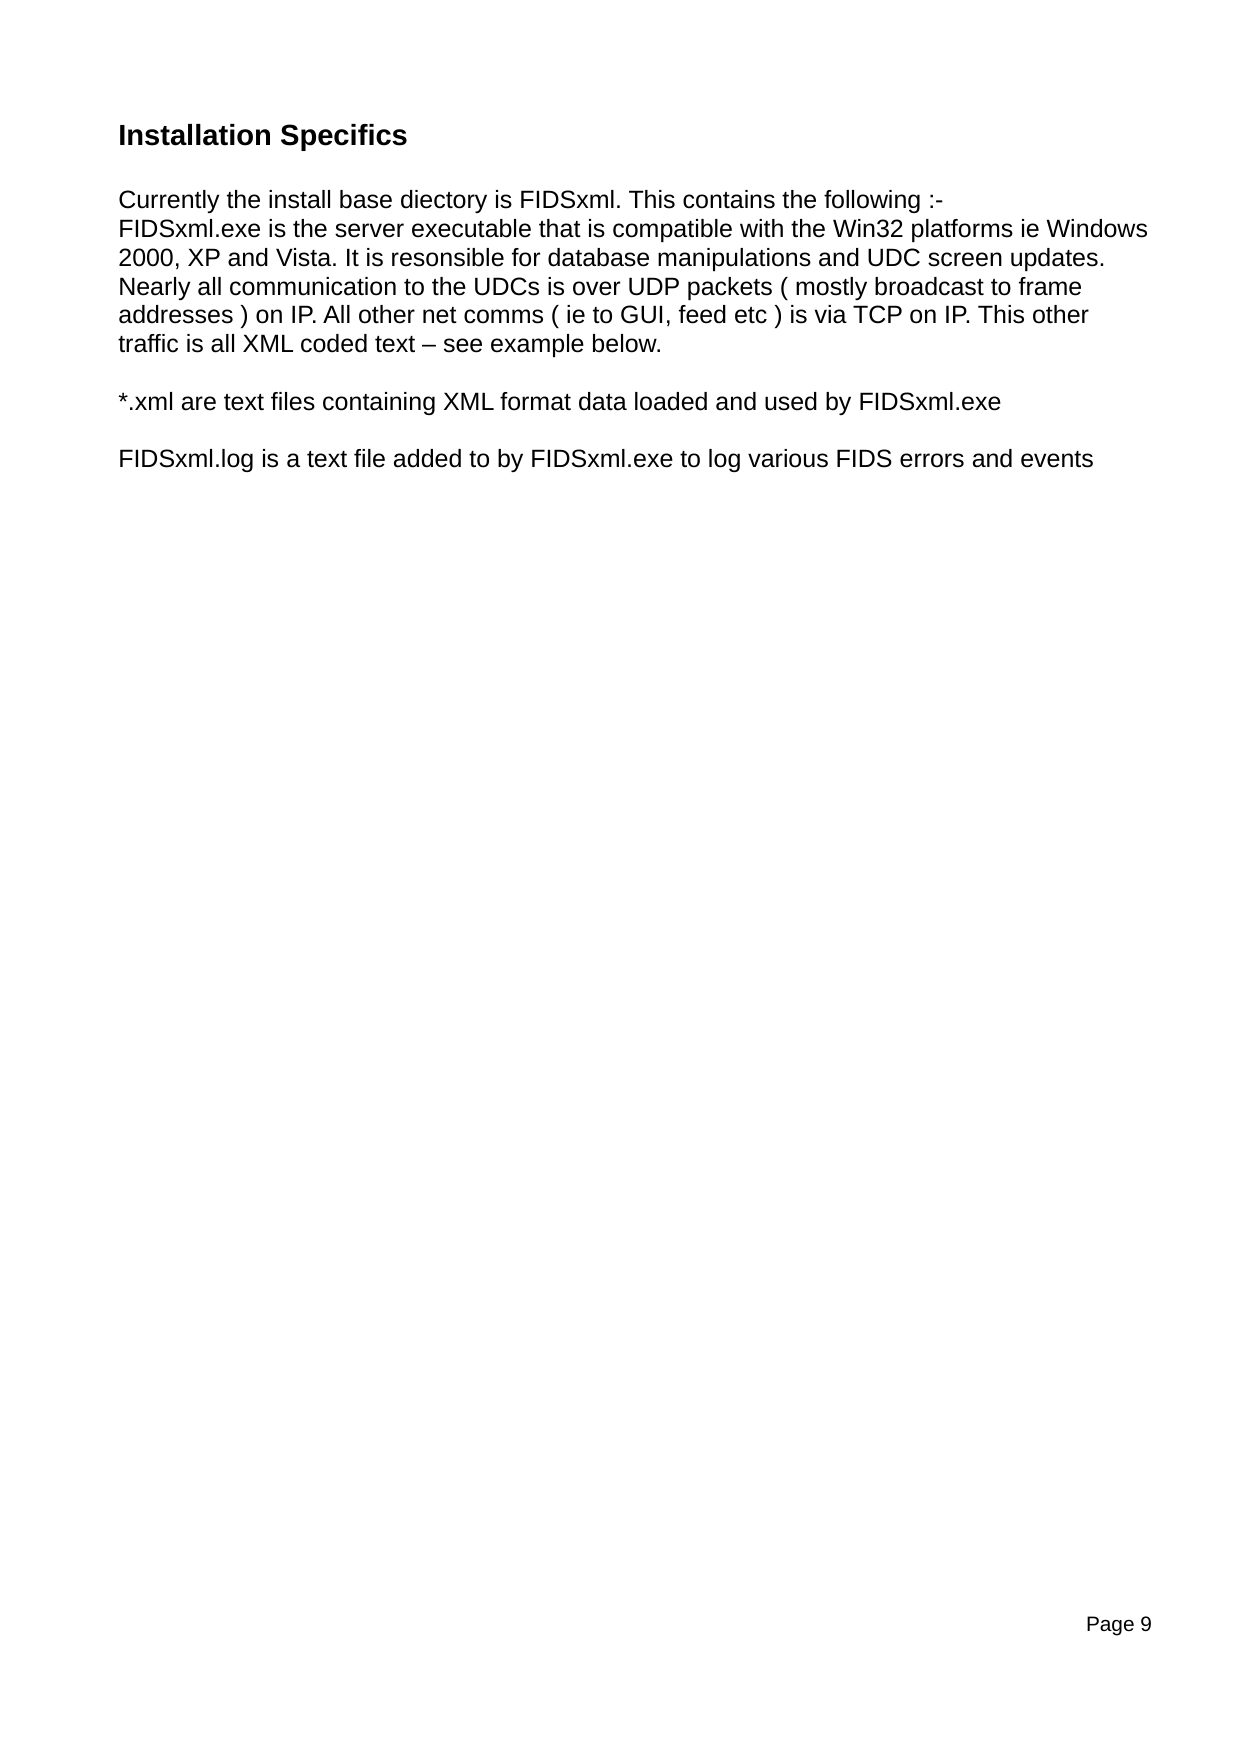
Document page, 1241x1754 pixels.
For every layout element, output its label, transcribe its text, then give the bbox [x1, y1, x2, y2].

text *.xml are text files containing XML format data loaded and used by FIDSxml.exe [118, 386, 1152, 415]
text FIDSxml.exe is the server executable that is compatible with the Win32 platforms ie Windows 2000, XP and Vista. It is resonsible for database manipulations and UDC screen updates. Nearly all communication to the UDCs is over UDP packets ( mostly broadcast to frame addresses ) on IP. All other net comms ( ie to GUI, feed etc ) is via TCP on IP. This other traffic is all XML coded text – see example below. [118, 214, 1152, 358]
text Currently the install base diectory is FIDSxml. This contains the following :- [118, 185, 1152, 214]
text FIDSxml.log is a text file added to by FIDSxml.exe to log various FIDS errors and events [118, 444, 1152, 473]
text Installation Specifics [118, 118, 1152, 152]
